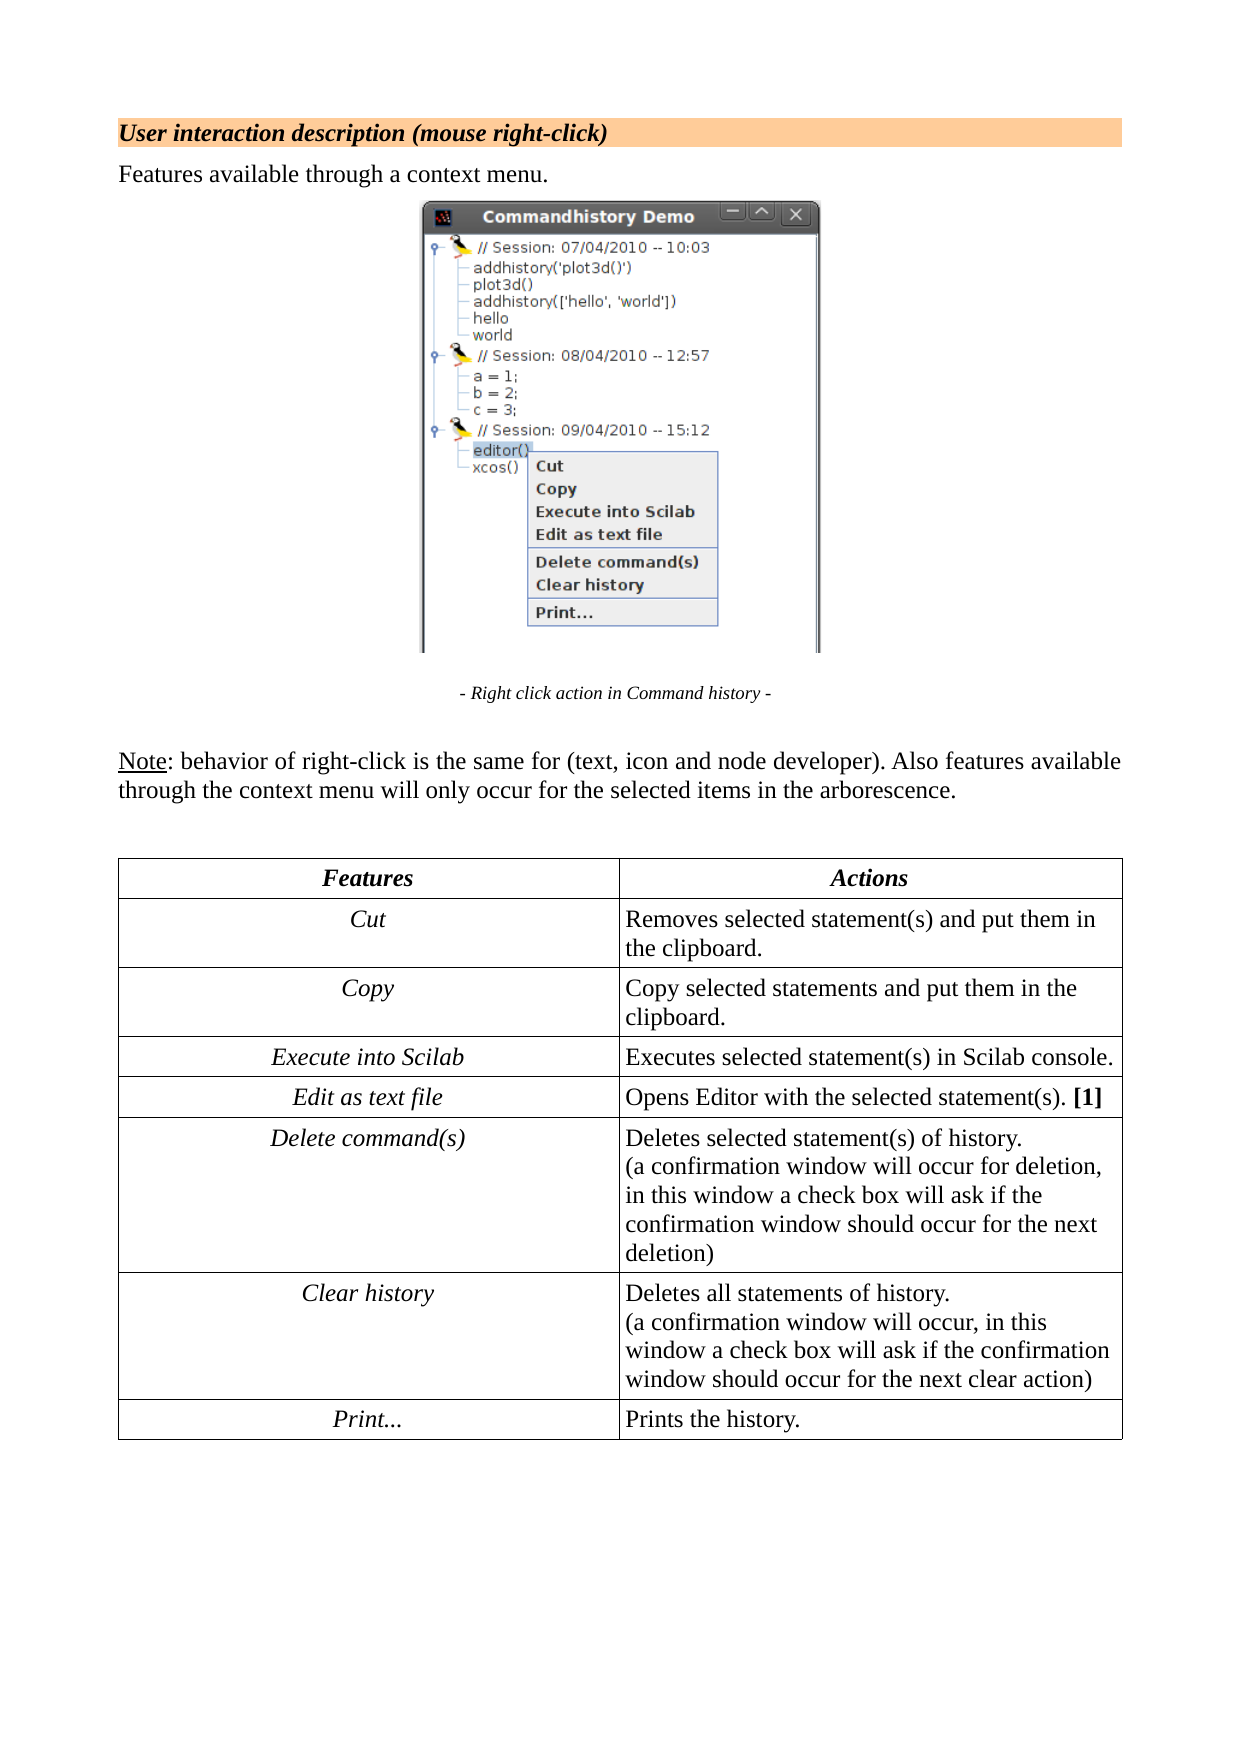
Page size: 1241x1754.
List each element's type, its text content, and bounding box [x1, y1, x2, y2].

table_cell Opens Editor with the selected statement(s). [1] [620, 1077, 1122, 1117]
table_cell Clear history [119, 1273, 619, 1399]
table_cell Deletes all statements of history. (a confirmation window will occur, in this window a check box will ask if the confirmation window should occur for the next clear action) [620, 1273, 1122, 1399]
text - Right click action in Command history - [118, 682, 1122, 703]
table_cell Prints the history. [620, 1400, 1122, 1439]
table_cell Deletes selected statement(s) of history. (a confirmation window will occur for deletion, in this window a check box will ask if the confirmation window should occur for the next deletion) [620, 1118, 1122, 1272]
table_cell Edit as text file [119, 1077, 619, 1117]
table_cell Executes selected statement(s) in Scilab console. [620, 1037, 1122, 1076]
table_cell Removes selected statement(s) and put them in the clipboard. [620, 899, 1122, 967]
table_cell Copy [119, 968, 619, 1036]
table_header Actions [620, 859, 1122, 898]
table_cell Print... [119, 1400, 619, 1439]
table_cell Cut [119, 899, 619, 967]
text User interaction description (mouse right-click) [118, 118, 1122, 147]
table_cell Copy selected statements and put them in the clipboard. [620, 968, 1122, 1036]
text Features available through a context menu. [118, 159, 1122, 188]
picture [419, 200, 822, 653]
table_cell Delete command(s) [119, 1118, 619, 1272]
table_cell Execute into Scilab [119, 1037, 619, 1076]
table_header Features [119, 859, 619, 898]
text Note: behavior of right-click is the same for (text, icon and node developer). Also features available through the context menu will only occur for the selected items in the arborescence. [118, 746, 1122, 804]
